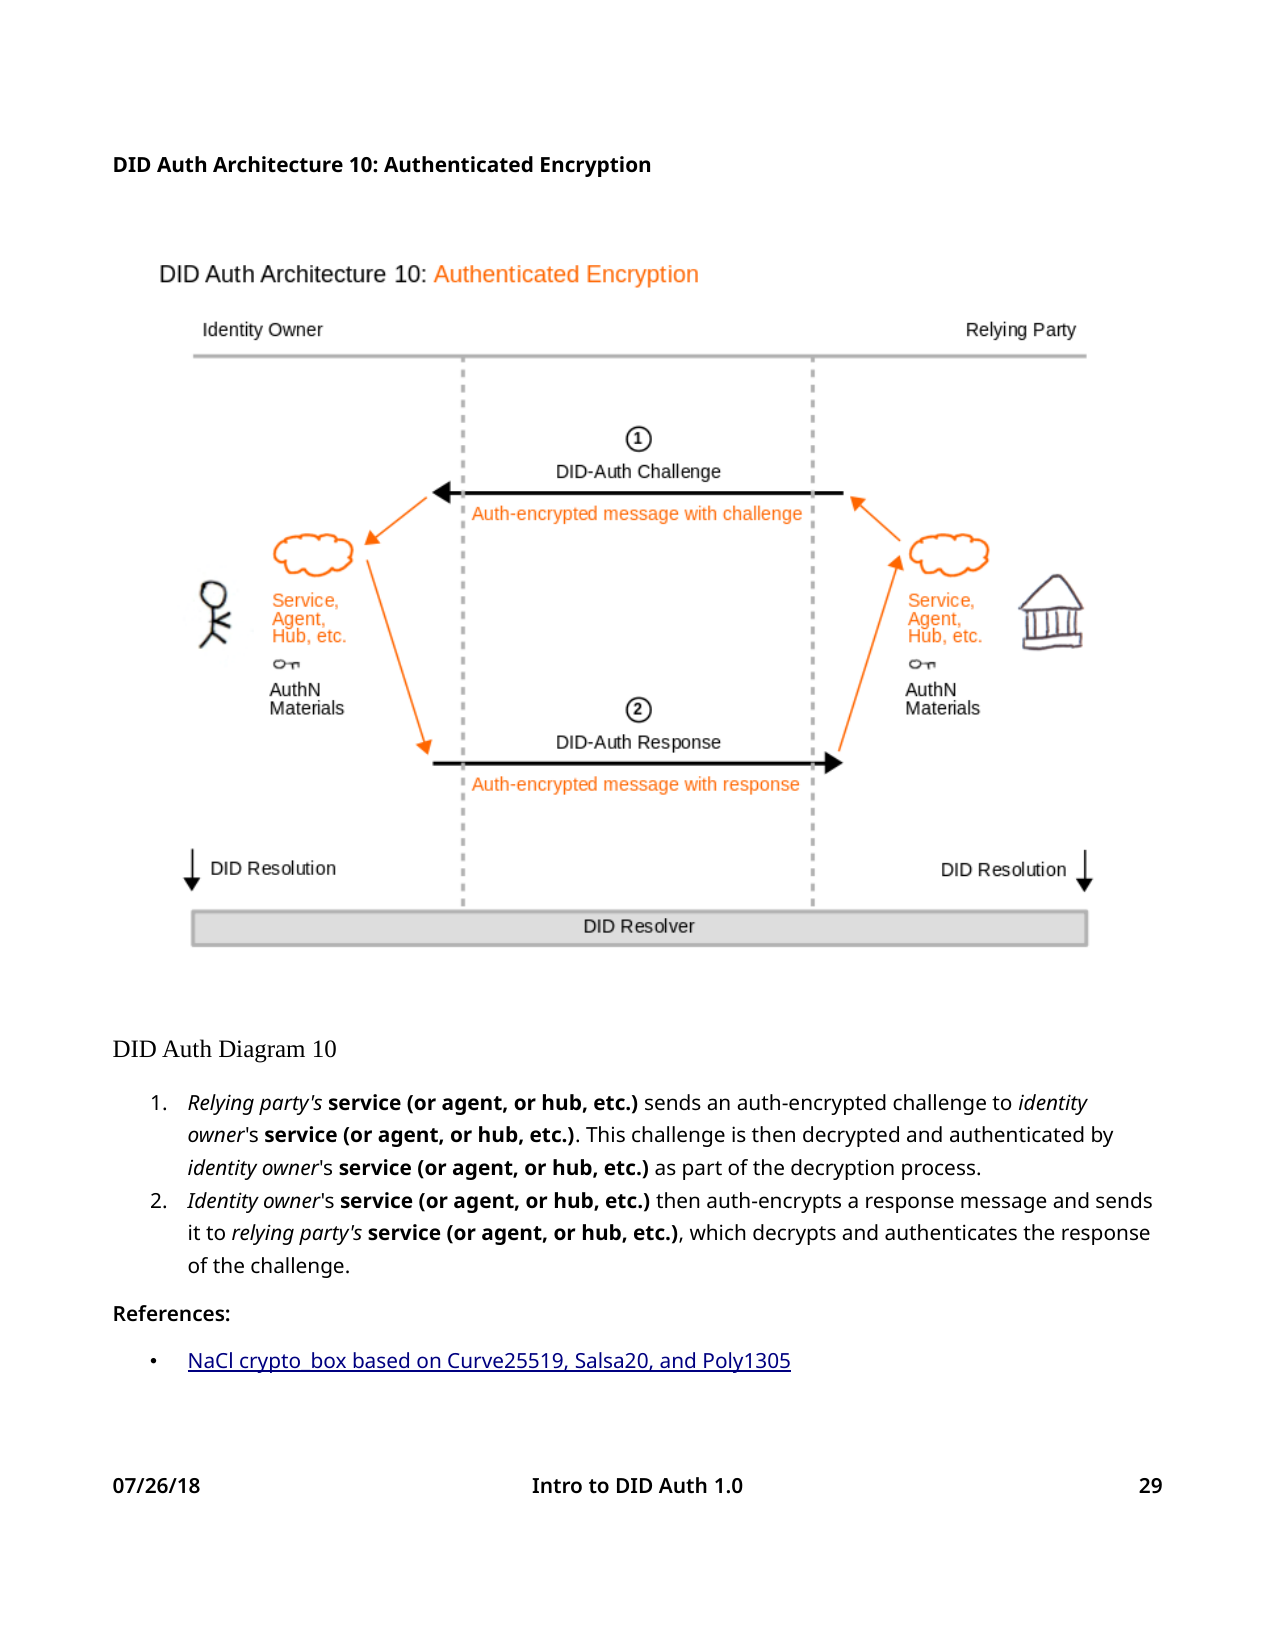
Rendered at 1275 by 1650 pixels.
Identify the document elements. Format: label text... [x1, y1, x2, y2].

text References: [112, 1299, 1162, 1327]
picture [112, 197, 1163, 1009]
subtitle DID Auth Architecture 10: Authenticated Encryption [112, 150, 1162, 178]
list Identity owner's service (or agent, or hub, etc.) then auth-encrypts a response message and sends it to relying party's service (or agent, or hub, etc.), which decrypts and authenticates the response of the challenge. [150, 1186, 1162, 1279]
text DID Auth Diagram 10 [112, 1034, 1162, 1063]
list Relying party's service (or agent, or hub, etc.) sends an auth-encrypted challenge to identity owner's service (or agent, or hub, etc.). This challenge is then decrypted and authenticated by identity owner's service (or agent, or hub, etc.) as part of the decryption process. [150, 1088, 1162, 1182]
list NaCl crypto_box based on Curve25519, Salsa20, and Poly1305 [150, 1346, 1162, 1375]
